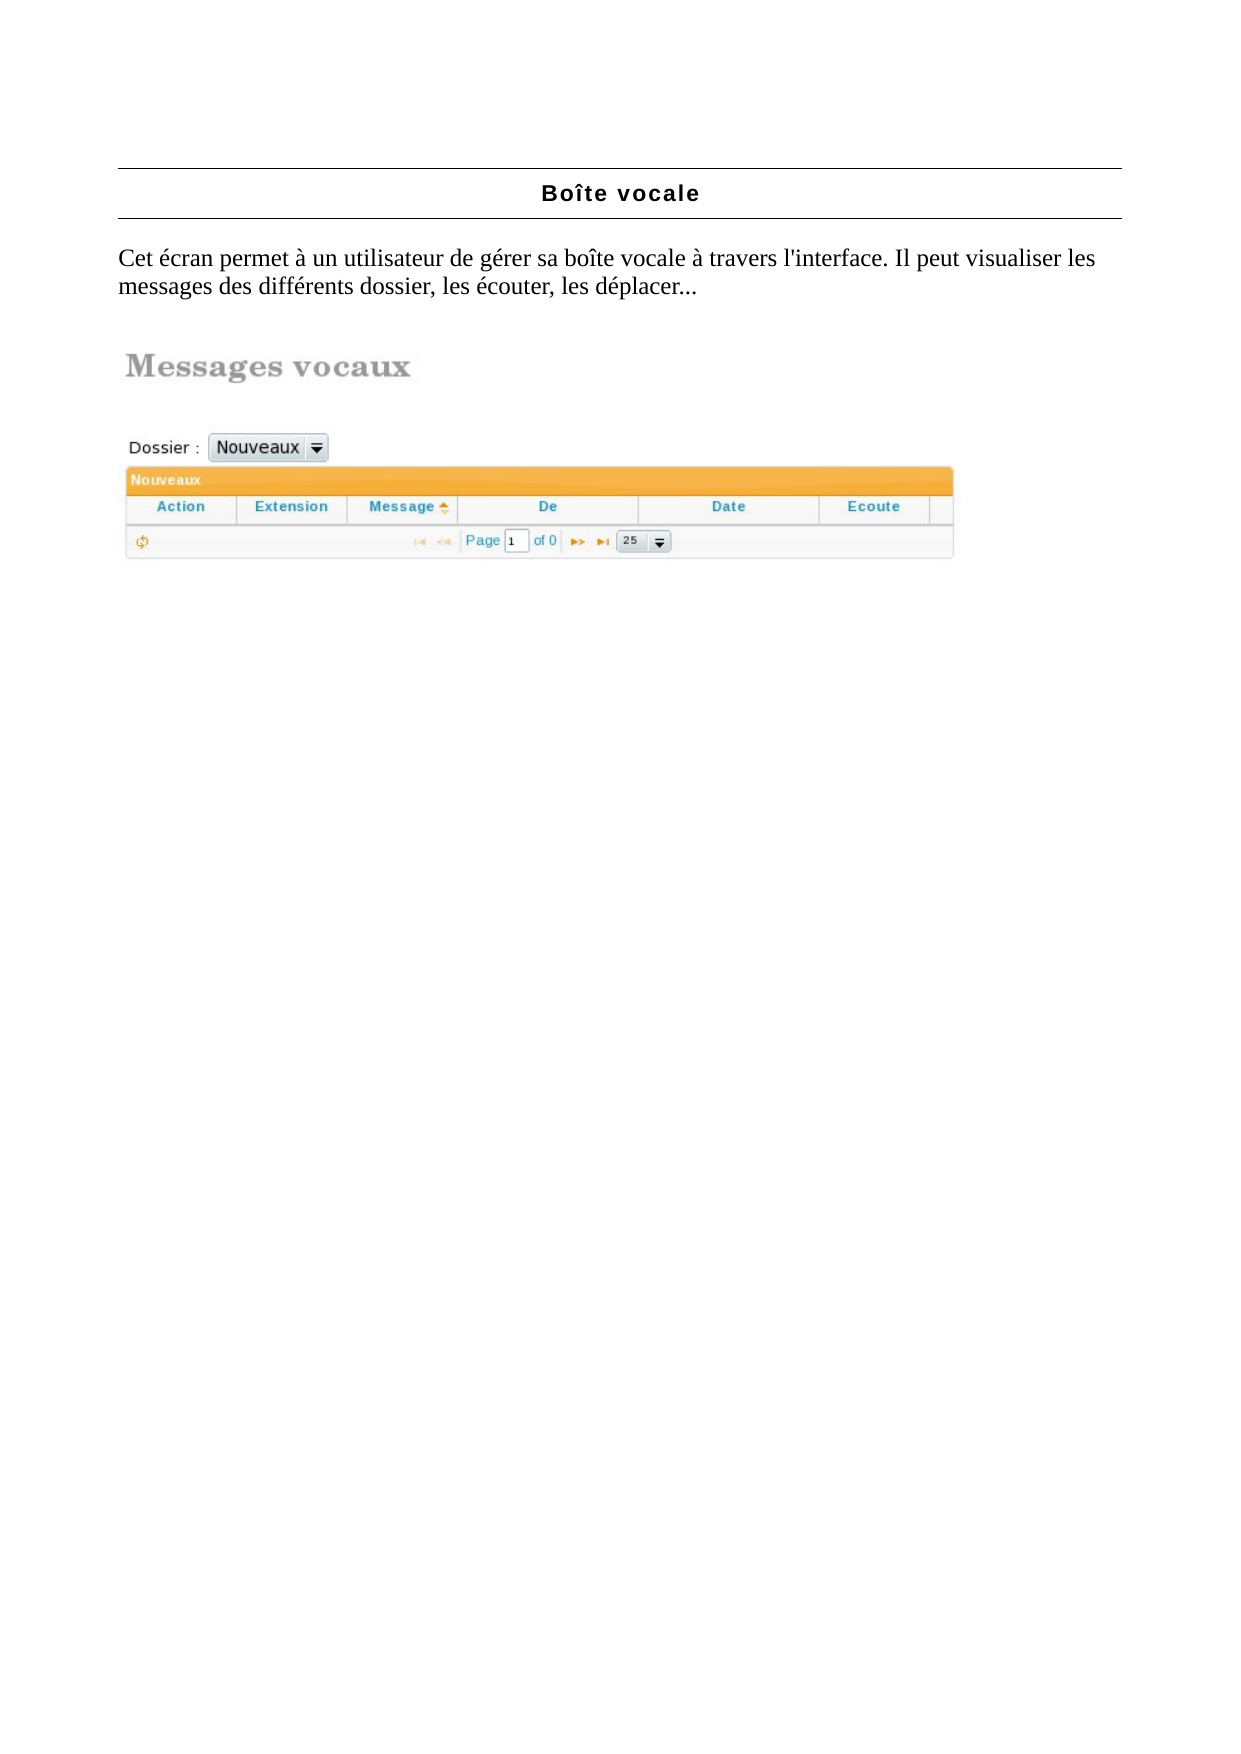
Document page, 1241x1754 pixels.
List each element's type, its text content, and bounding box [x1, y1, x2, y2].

picture [118, 344, 968, 588]
subtitle Boîte vocale [118, 169, 1122, 218]
text Cet écran permet à un utilisateur de gérer sa boîte vocale à travers l'interface. Il peut visualiser les messages des différents dossier, les écouter, les déplacer... [118, 243, 1122, 300]
